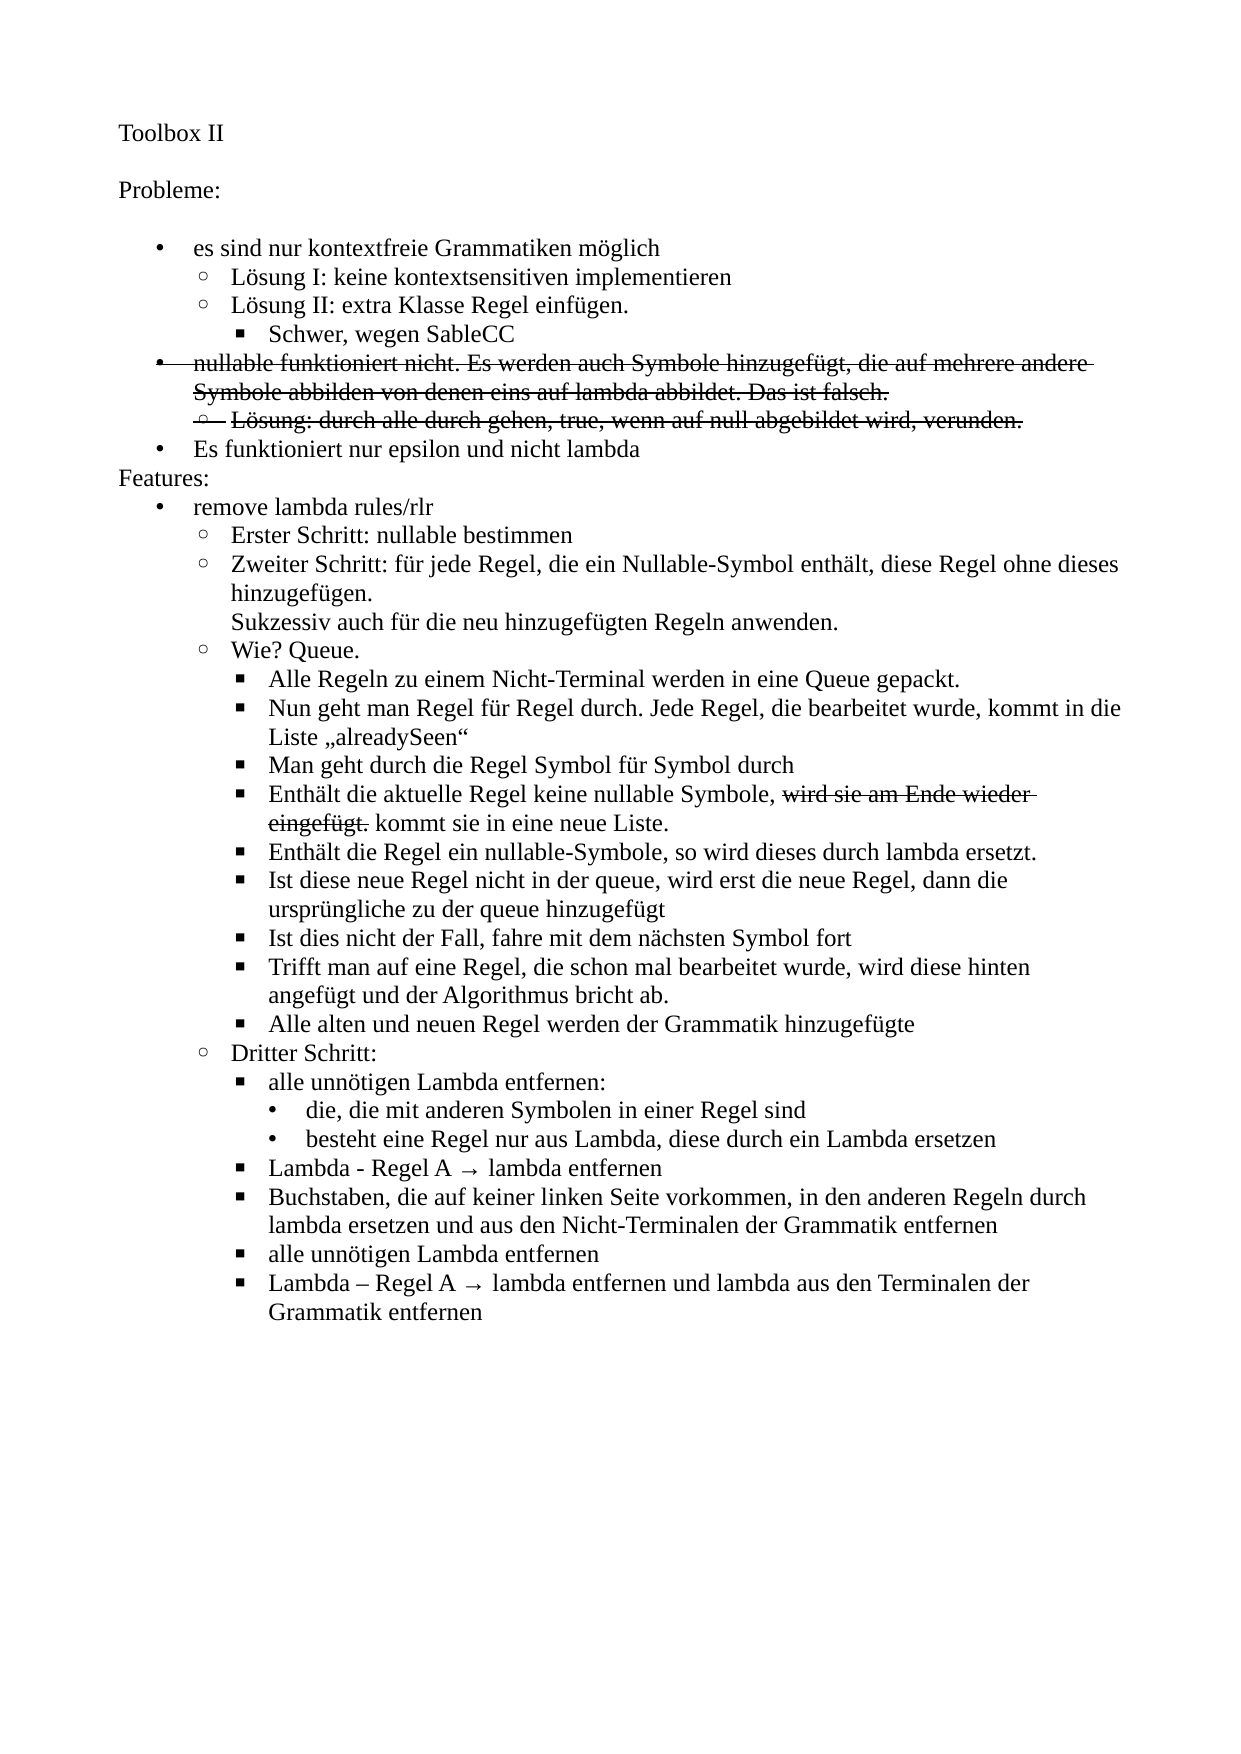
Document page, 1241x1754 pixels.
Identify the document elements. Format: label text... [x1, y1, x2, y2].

list alle unnötigen Lambda entfernen [231, 1239, 1122, 1268]
list Schwer, wegen SableCC [231, 319, 1122, 348]
list Man geht durch die Regel Symbol für Symbol durch [231, 751, 1122, 779]
list Alle Regeln zu einem Nicht-Terminal werden in eine Queue gepackt. [231, 664, 1122, 693]
list Lösung I: keine kontextsensitiven implementieren [193, 262, 1122, 291]
list Dritter Schritt: [193, 1038, 1122, 1067]
list es sind nur kontextfreie Grammatiken möglich [156, 233, 1122, 262]
list remove lambda rules/rlr [156, 492, 1122, 521]
list alle unnötigen Lambda entfernen: [231, 1067, 1122, 1096]
list nullable funktioniert nicht. Es werden auch Symbole hinzugefügt, die auf mehrere andere Symbole abbilden von denen eins auf lambda abbildet. Das ist falsch. [156, 348, 1122, 406]
list besteht eine Regel nur aus Lambda, diese durch ein Lambda ersetzen [268, 1124, 1122, 1153]
text Probleme: [118, 176, 1122, 204]
list Lösung II: extra Klasse Regel einfügen. [193, 291, 1122, 319]
list Ist diese neue Regel nicht in der queue, wird erst die neue Regel, dann die ursprüngliche zu der queue hinzugefügt [231, 866, 1122, 923]
list Nun geht man Regel für Regel durch. Jede Regel, die bearbeitet wurde, kommt in die Liste „alreadySeen“ [231, 693, 1122, 751]
list Buchstaben, die auf keiner linken Seite vorkommen, in den anderen Regeln durch lambda ersetzen und aus den Nicht-Terminalen der Grammatik entfernen [231, 1182, 1122, 1239]
list die, die mit anderen Symbolen in einer Regel sind [268, 1096, 1122, 1124]
list Enthält die aktuelle Regel keine nullable Symbole, wird sie am Ende wieder eingefügt. kommt sie in eine neue Liste. [231, 779, 1122, 837]
text Features: [118, 463, 1122, 492]
list Ist dies nicht der Fall, fahre mit dem nächsten Symbol fort [231, 923, 1122, 952]
list Es funktioniert nur epsilon und nicht lambda [156, 434, 1122, 463]
list Wie? Queue. [193, 636, 1122, 664]
list Alle alten und neuen Regel werden der Grammatik hinzugefügte [231, 1009, 1122, 1038]
list Lösung: durch alle durch gehen, true, wenn auf null abgebildet wird, verunden. [193, 406, 1122, 434]
list Zweiter Schritt: für jede Regel, die ein Nullable-Symbol enthält, diese Regel ohne dieses hinzugefügen. Sukzessiv auch für die neu hinzugefügten Regeln anwenden. [193, 549, 1122, 636]
text Toolbox II [118, 118, 1122, 147]
list Lambda - Regel A → lambda entfernen [231, 1153, 1122, 1182]
list Enthält die Regel ein nullable-Symbole, so wird dieses durch lambda ersetzt. [231, 837, 1122, 866]
list Erster Schritt: nullable bestimmen [193, 521, 1122, 549]
list Trifft man auf eine Regel, die schon mal bearbeitet wurde, wird diese hinten angefügt und der Algorithmus bricht ab. [231, 952, 1122, 1009]
list Lambda – Regel A → lambda entfernen und lambda aus den Terminalen der Grammatik entfernen [231, 1268, 1122, 1326]
